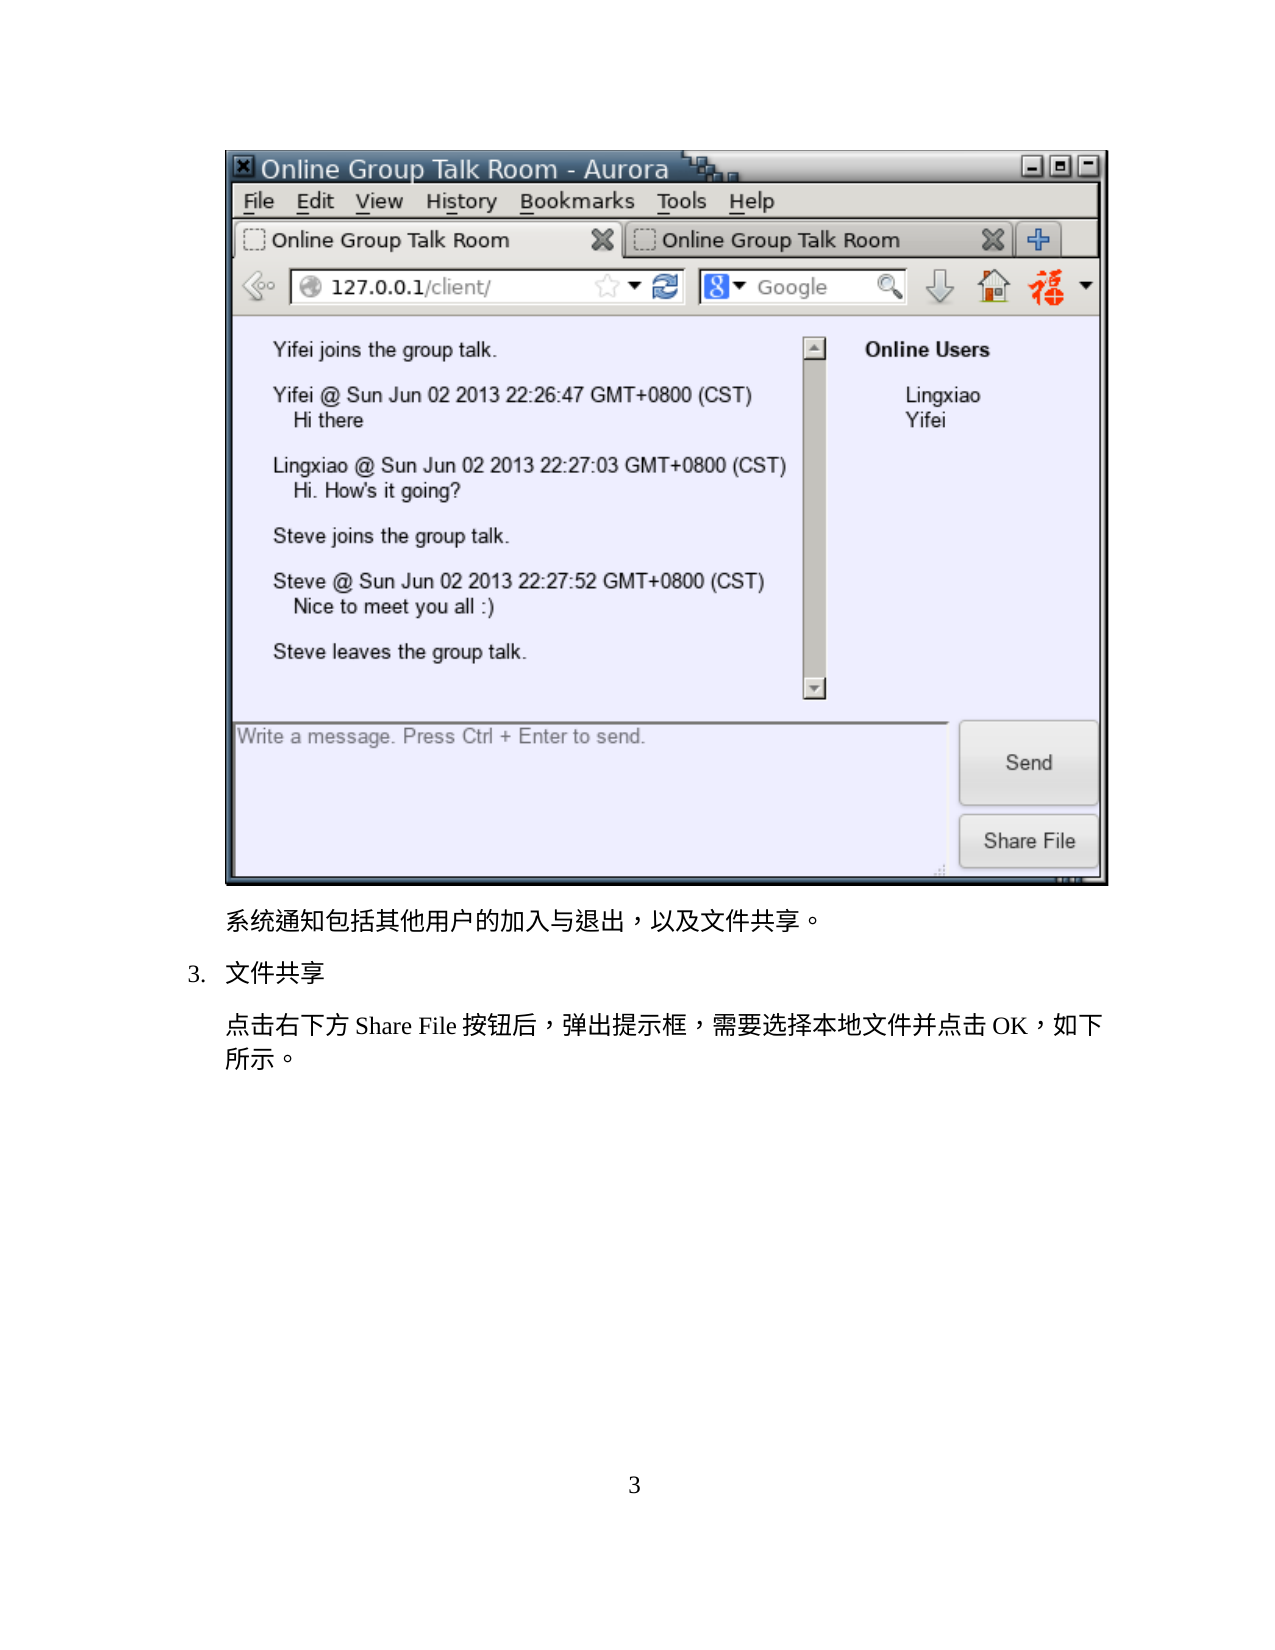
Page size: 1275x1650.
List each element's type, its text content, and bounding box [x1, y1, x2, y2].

list 系统通知包括其他用户的加入与退出，以及文件共享。 [187, 903, 1125, 937]
list 文件共享 [187, 955, 1125, 989]
list 点击右下方Share File按钮后，弹出提示框，需要选择本地文件并点击OK，如下所示。 [187, 1007, 1125, 1075]
picture [225, 150, 1109, 886]
